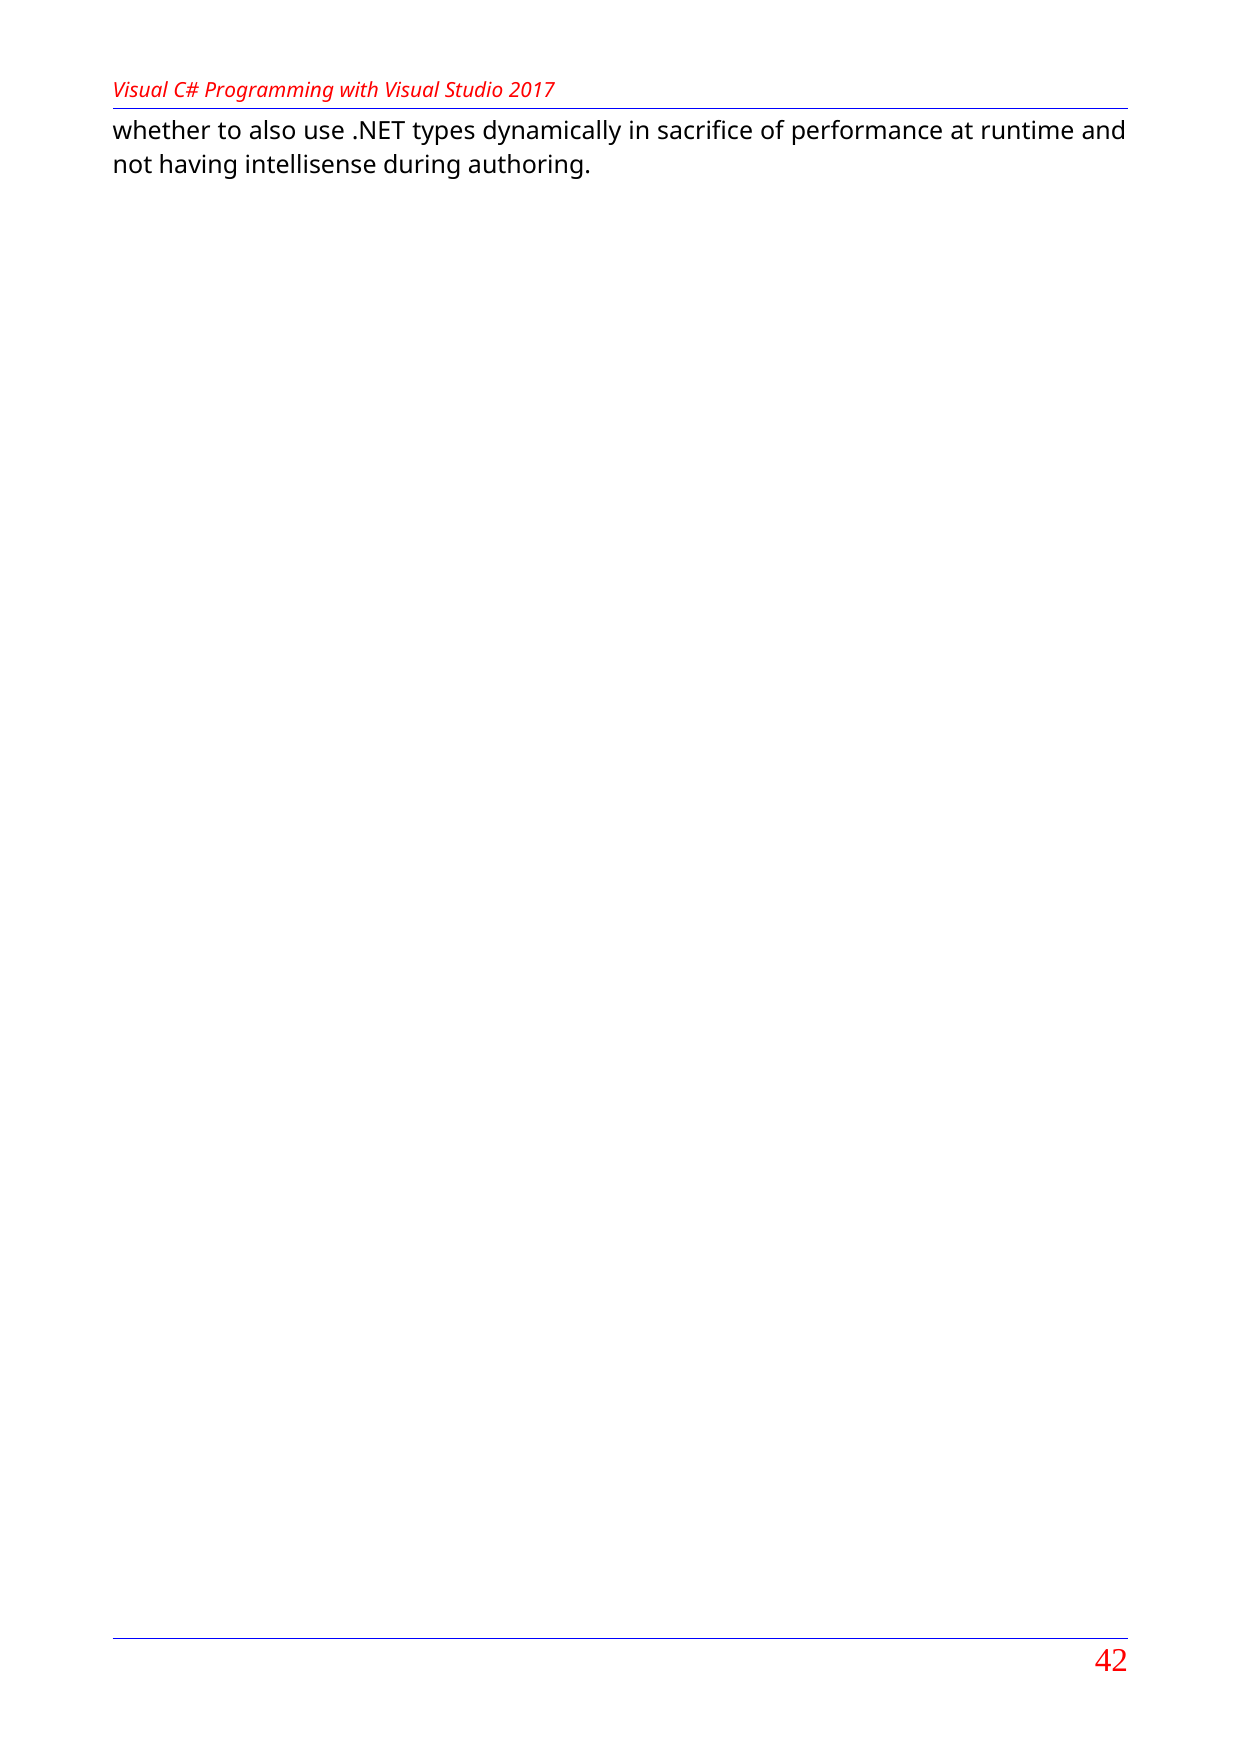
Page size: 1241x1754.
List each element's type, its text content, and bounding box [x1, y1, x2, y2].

text whether to also use .NET types dynamically in sacrifice of performance at runtime and not having intellisense during authoring. [112, 112, 1128, 181]
